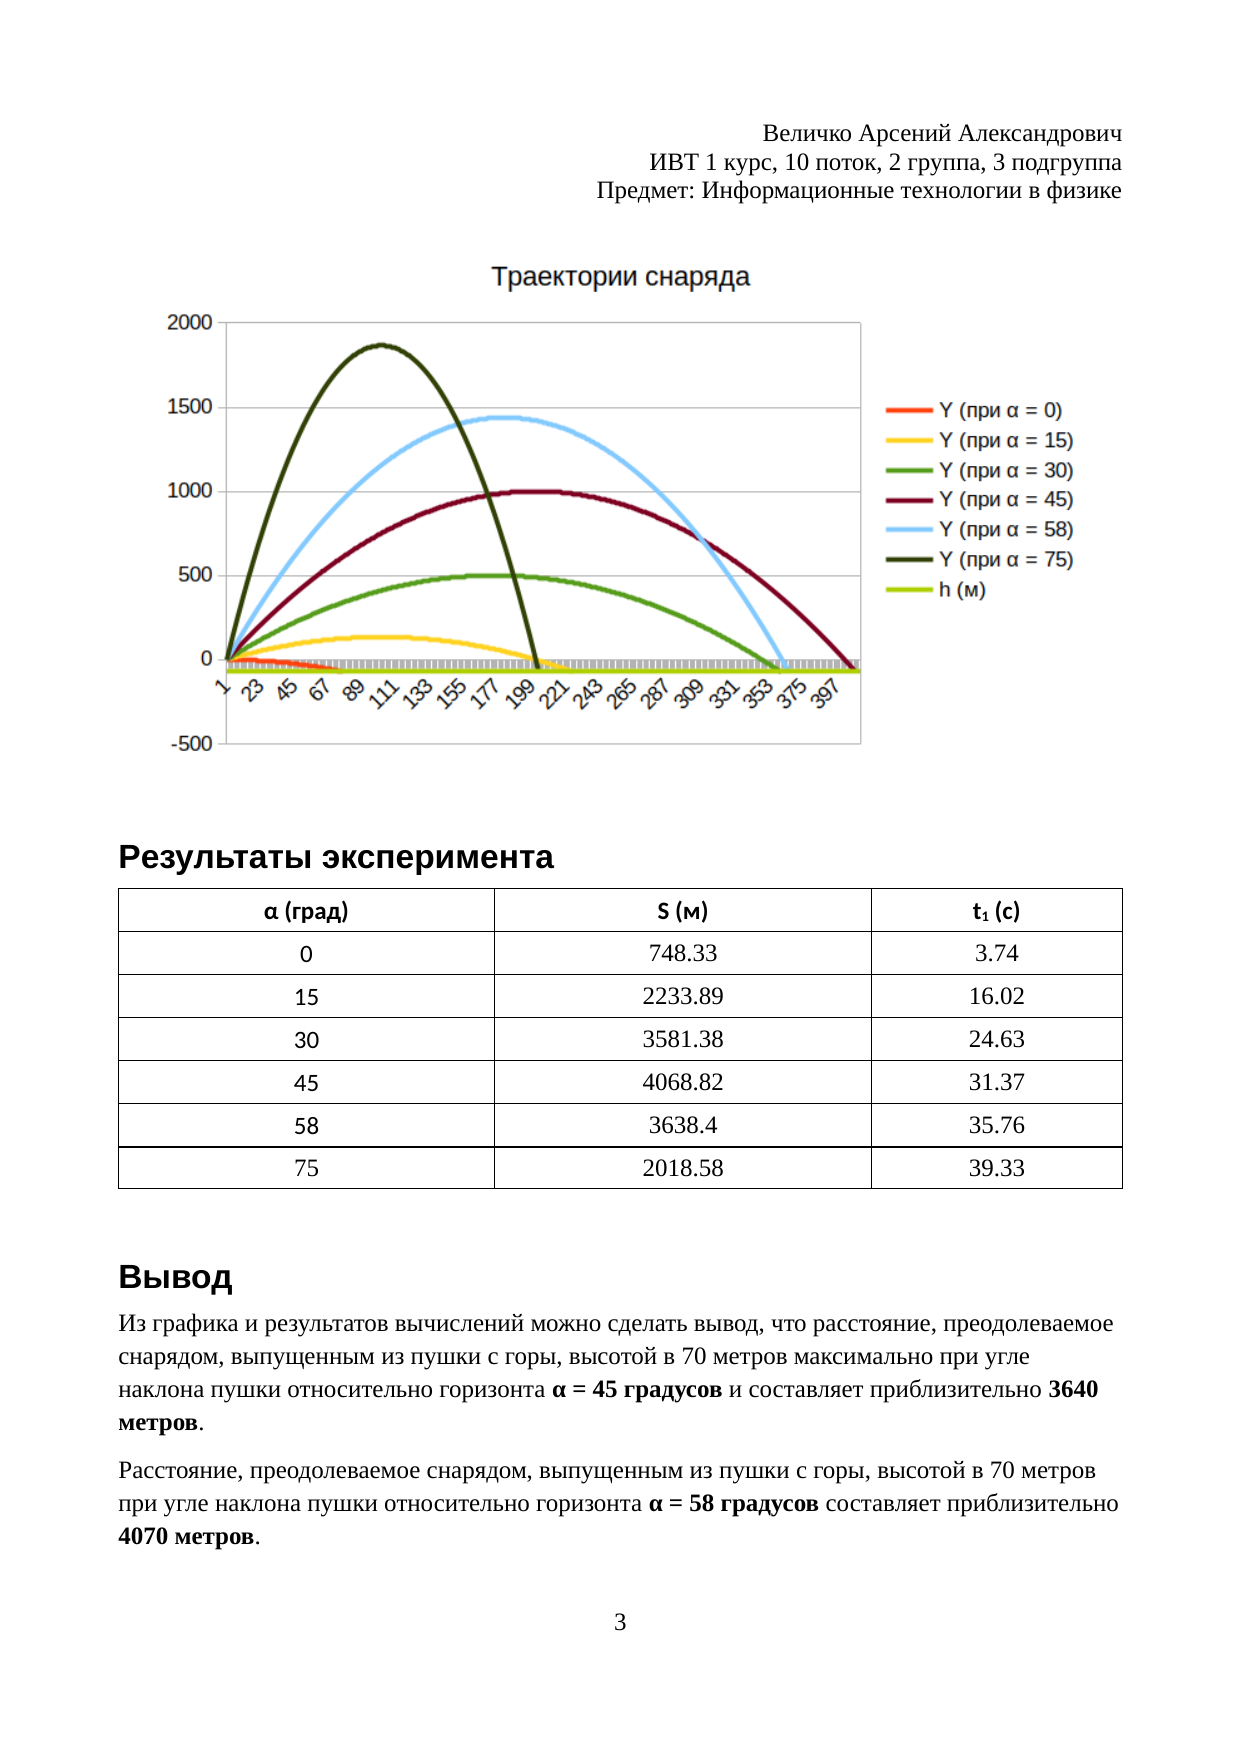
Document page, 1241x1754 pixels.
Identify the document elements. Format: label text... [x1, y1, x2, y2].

table_cell 3638,4 [495, 1104, 871, 1146]
table_cell 15 [119, 975, 494, 1017]
table_cell 39,33 [872, 1148, 1122, 1188]
table_cell 58 [119, 1104, 494, 1146]
table_cell 35,76 [872, 1104, 1122, 1146]
subtitle Результаты эксперимента [118, 837, 1122, 876]
subtitle Вывод [118, 1257, 1122, 1296]
table_cell 16,02 [872, 975, 1122, 1017]
table_cell 3,74 [872, 932, 1122, 974]
table_header α (град) [119, 889, 494, 931]
text Из графика и результатов вычислений можно сделать вывод, что расстояние, преодолеваемое снарядом, выпущенным из пушки с горы, высотой в 70 метров максимально при угле наклона пушки относительно горизонта α = 45 градусов и составляет приблизительно 3640 метров. [118, 1308, 1122, 1436]
picture [147, 233, 1093, 766]
table_cell 31,37 [872, 1061, 1122, 1103]
table_cell 748,33 [495, 932, 871, 974]
table_cell 75 [119, 1148, 494, 1188]
table_cell 24,63 [872, 1018, 1122, 1060]
table_header S (м) [495, 889, 871, 931]
table_cell 30 [119, 1018, 494, 1060]
table_cell 2018,58 [495, 1148, 871, 1188]
table_cell 4068,82 [495, 1061, 871, 1103]
table_cell 0 [119, 932, 494, 974]
table_cell 2233,89 [495, 975, 871, 1017]
table_cell 3581,38 [495, 1018, 871, 1060]
text Расстояние, преодолеваемое снарядом, выпущенным из пушки с горы, высотой в 70 метров при угле наклона пушки относительно горизонта α = 58 градусов составляет приблизительно 4070 метров. [118, 1455, 1122, 1550]
table_cell 45 [119, 1061, 494, 1103]
table_header t1 (с) [872, 889, 1122, 931]
